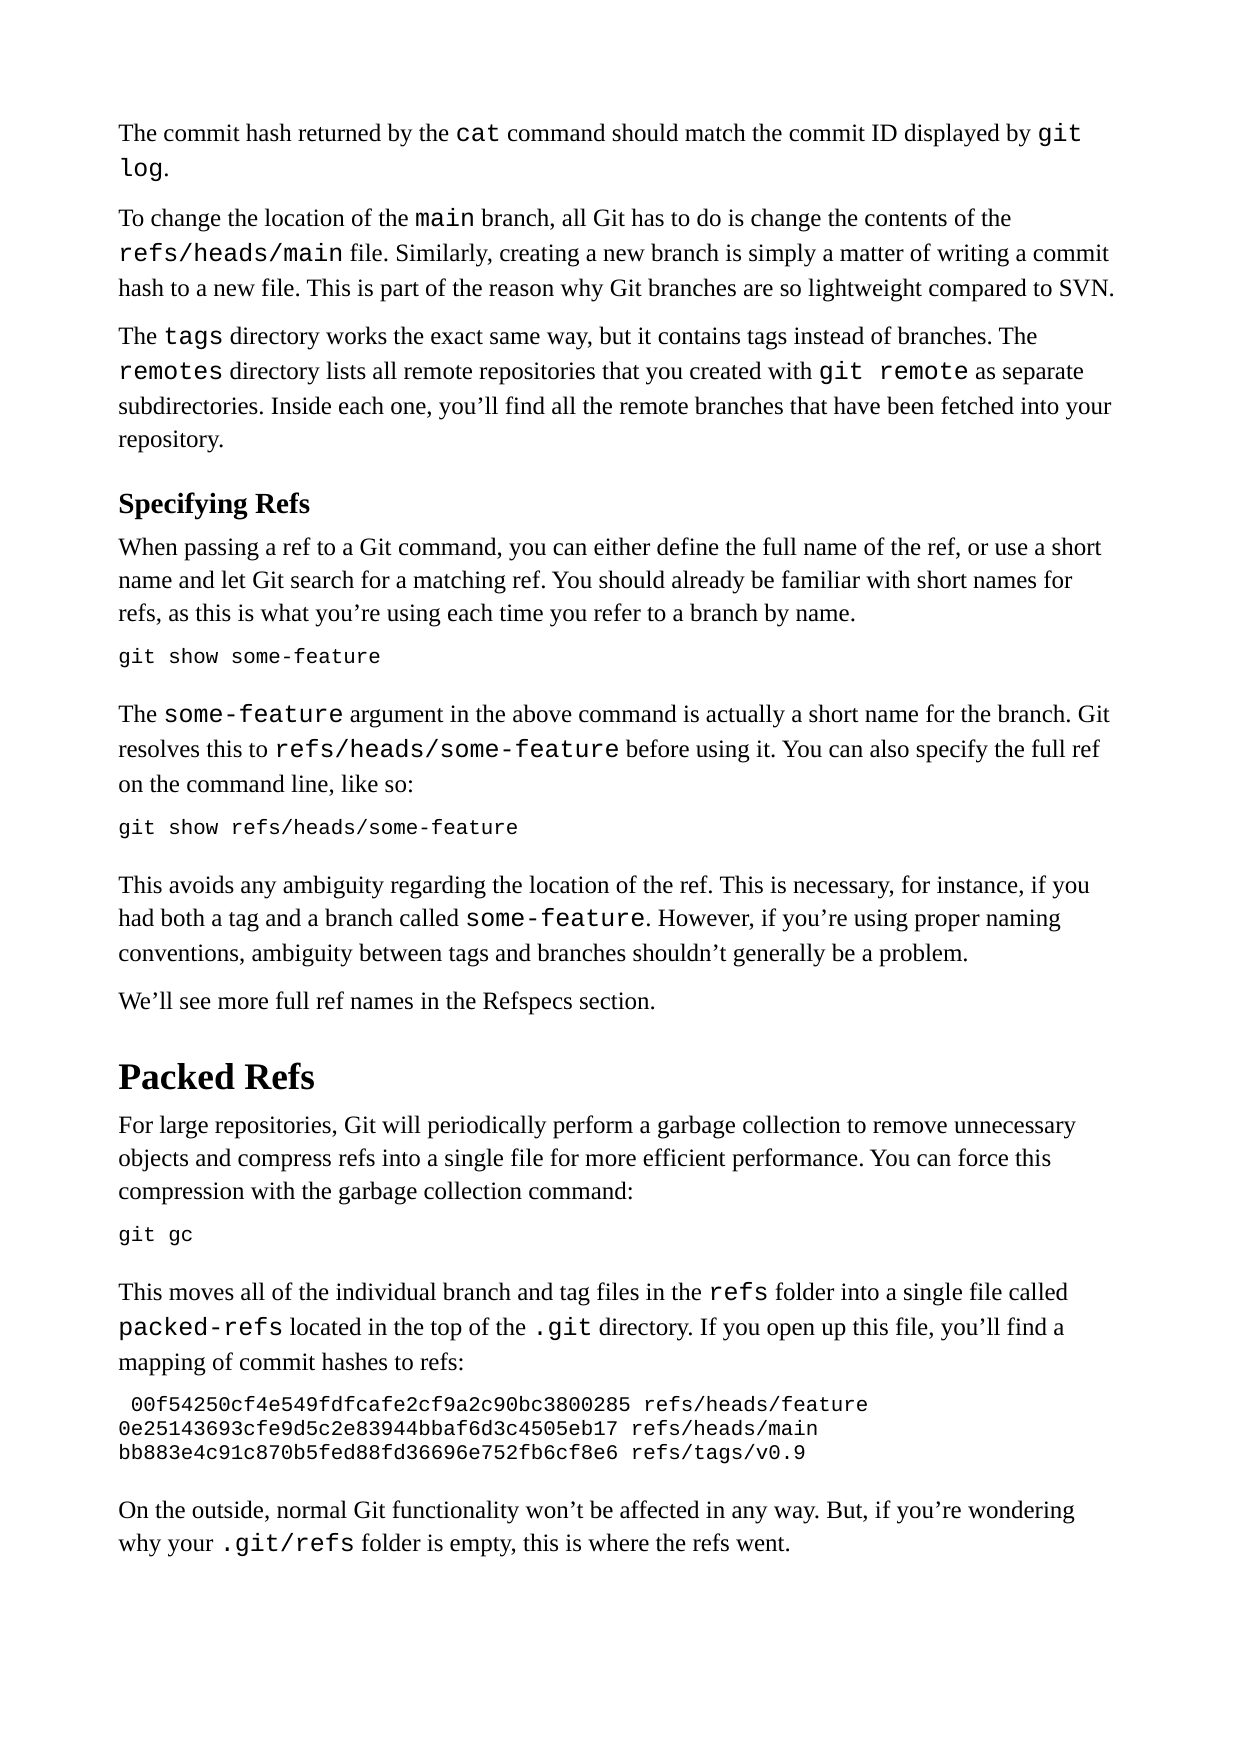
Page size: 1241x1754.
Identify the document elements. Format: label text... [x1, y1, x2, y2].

text This moves all of the individual branch and tag files in the refs folder into a single file called packed-refs located in the top of the .git directory. If you open up this file, you’ll find a mapping of commit hashes to refs: [118, 1277, 1122, 1376]
text To change the location of the main branch, all Git has to do is change the contents of the refs/heads/main file. Similarly, creating a new branch is simply a matter of writing a commit hash to a new file. This is part of the reason why Git branches are so lightweight compared to SVN. [118, 203, 1122, 302]
text The some-feature argument in the above command is actually a short name for the branch. Git resolves this to refs/heads/some-feature before using it. You can also specify the full ref on the command line, like so: [118, 699, 1122, 798]
text On the outside, normal Git functionality won’t be affected in any way. But, if you’re wondering why your .git/refs folder is empty, this is where the refs went. [118, 1495, 1122, 1559]
subtitle Specifying Refs [118, 486, 1122, 520]
text The tags directory works the exact same way, but it contains tags instead of branches. The remotes directory lists all remote repositories that you created with git remote as separate subdirectories. Inside each one, you’ll find all the remote branches that have been fetched into your repository. [118, 321, 1122, 453]
text git show refs/heads/some-feature [118, 817, 1122, 841]
text This avoids any ambiguity regarding the location of the ref. This is necessary, for instance, if you had both a tag and a branch called some-feature. However, if you’re using proper naming conventions, ambiguity between tags and branches shouldn’t generally be a problem. [118, 870, 1122, 967]
text git show some-feature [118, 646, 1122, 670]
text When passing a ref to a Git command, you can either define the full name of the ref, or use a short name and let Git search for a matching ref. You should already be familiar with short names for refs, as this is what you’re using each time you refer to a branch by name. [118, 532, 1122, 627]
text For large repositories, Git will periodically perform a garbage collection to remove unnecessary objects and compress refs into a single file for more efficient performance. You can force this compression with the garbage collection command: [118, 1110, 1122, 1205]
subtitle Packed Refs [118, 1054, 1122, 1097]
text The commit hash returned by the cat command should match the commit ID displayed by git log. [118, 118, 1122, 184]
text We’ll see more full ref names in the Refspecs section. [118, 986, 1122, 1014]
text 00f54250cf4e549fdfcafe2cf9a2c90bc3800285 refs/heads/feature 0e25143693cfe9d5c2e83944bbaf6d3c4505eb17 refs/heads/main bb883e4c91c870b5fed88fd36696e752fb6cf8e6 refs/tags/v0.9 [118, 1394, 1122, 1465]
text git gc [118, 1223, 1122, 1247]
